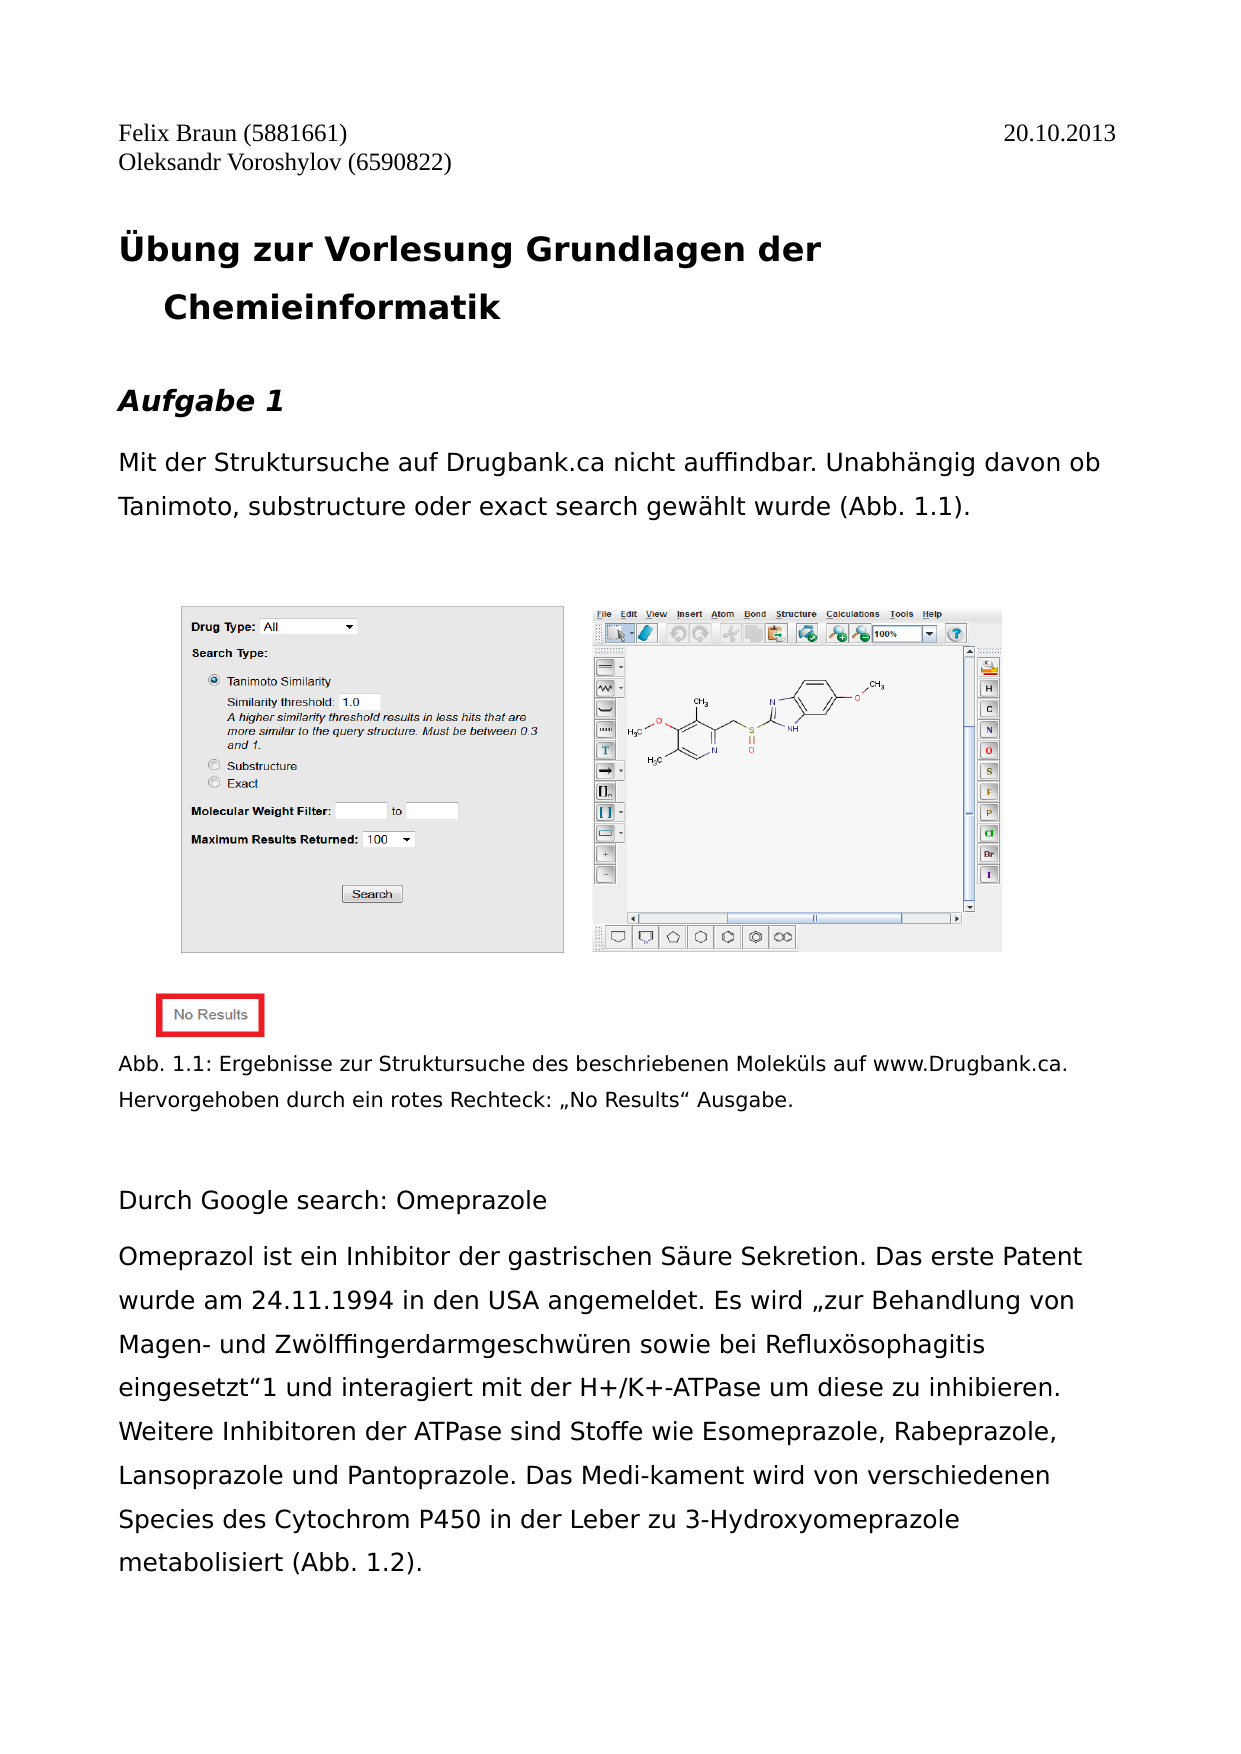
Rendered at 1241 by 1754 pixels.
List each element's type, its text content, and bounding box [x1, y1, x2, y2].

text Durch Google search: Omeprazole [118, 1186, 1122, 1215]
text Omeprazol ist ein Inhibitor der gastrischen Säure Sekretion. Das erste Patent wurde am 24.11.1994 in den USA angemeldet. Es wird „zur Behandlung von Magen- und Zwölffingerdarmgeschwüren sowie bei Refluxösophagitis eingesetzt“1 und interagiert mit der H+/K+-ATPase um diese zu inhibieren. Weitere Inhibitoren der ATPase sind Stoffe wie Esomeprazole, Rabeprazole, Lansoprazole und Pantoprazole. Das Medi-kament wird von verschiedenen Species des Cytochrom P450 in der Leber zu 3-Hydroxyomeprazole metabolisiert (Abb. 1.2). [118, 1242, 1122, 1578]
text Mit der Struktursuche auf Drugbank.ca nicht auffindbar. Unabhängig davon ob Tanimoto, substructure oder exact search gewählt wurde (Abb. 1.1). [118, 448, 1122, 521]
subtitle Aufgabe 1 [118, 385, 1122, 419]
picture [146, 598, 1055, 1040]
subtitle Übung zur Vorlesung Grundlagen der Chemieinformatik [118, 230, 1122, 328]
text Abb. 1.1: Ergebnisse zur Struktursuche des beschriebenen Moleküls auf www.Drugbank.ca. Hervorgehoben durch ein rotes Rechteck: „No Results“ Ausgabe. [118, 604, 1122, 1113]
